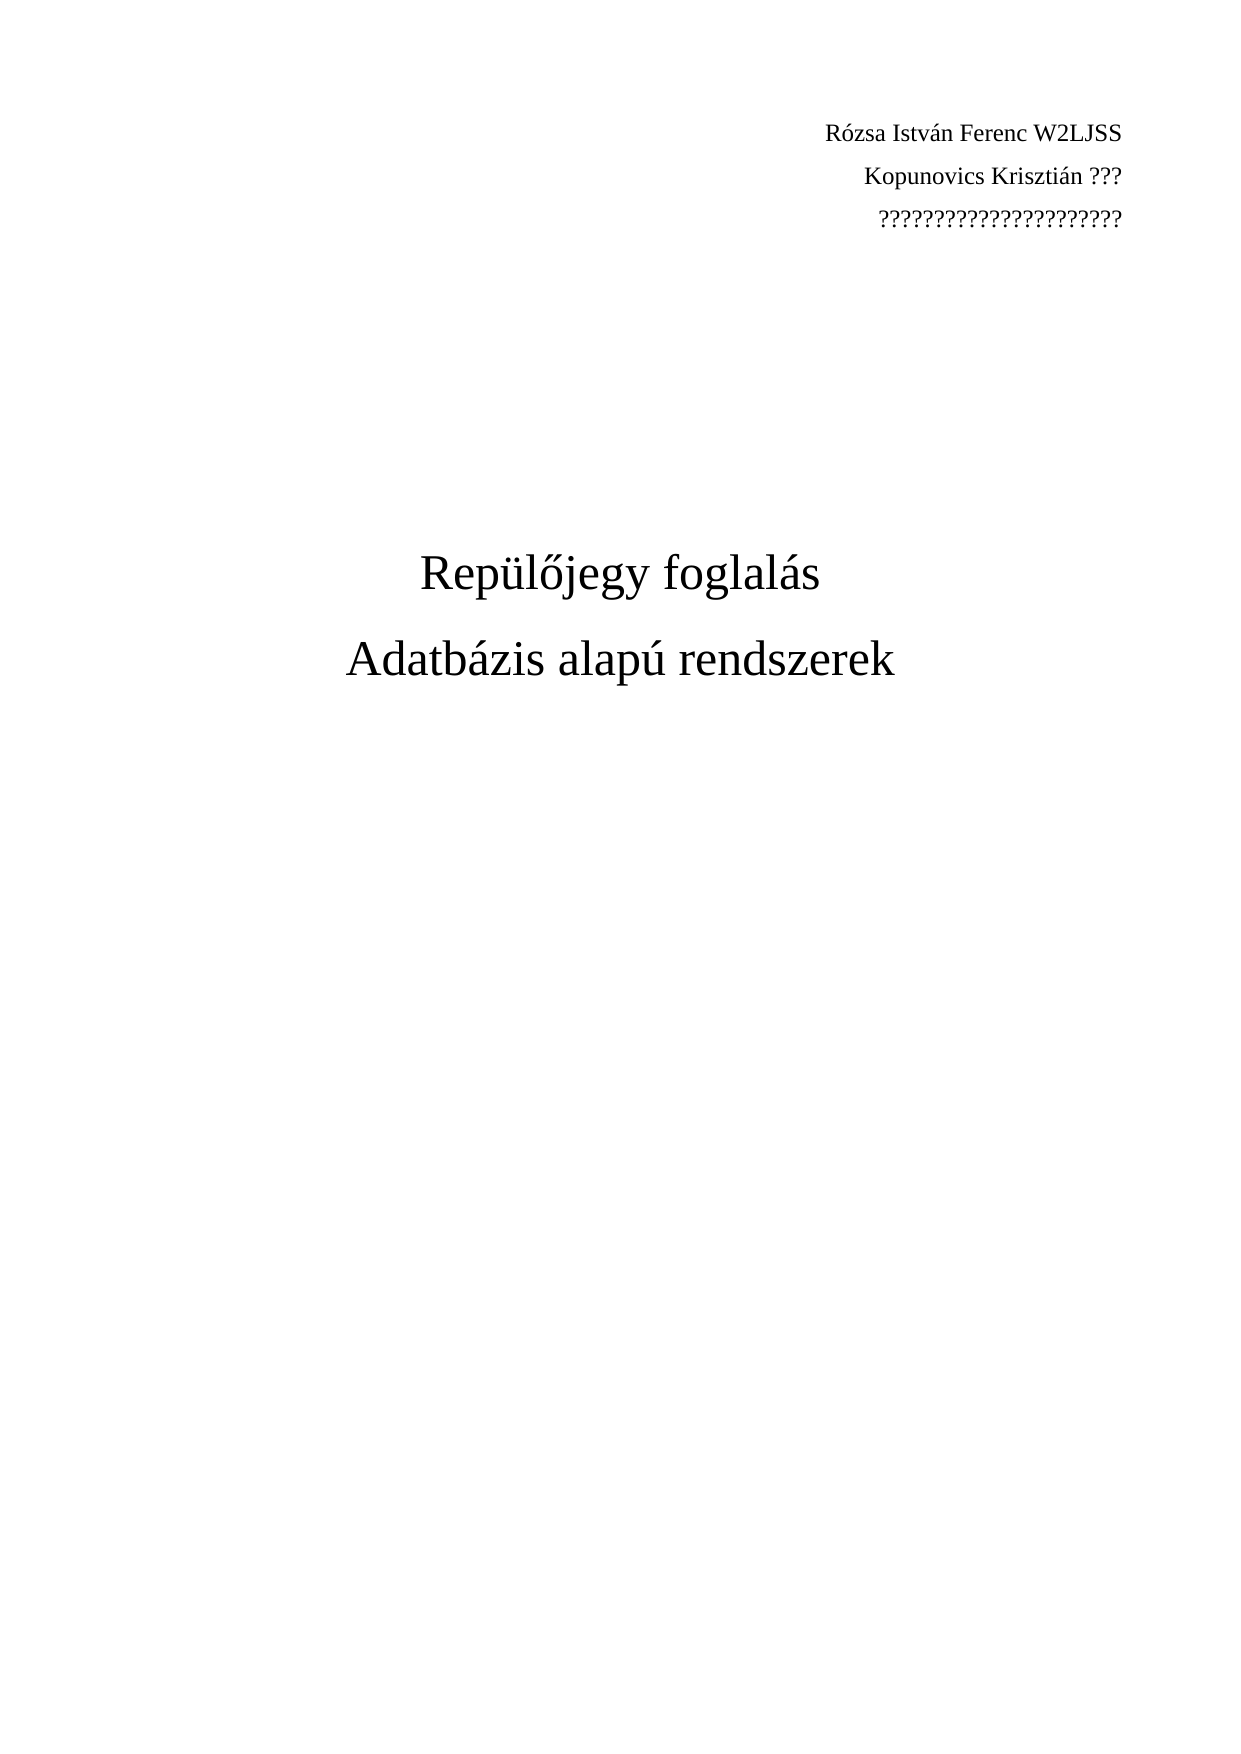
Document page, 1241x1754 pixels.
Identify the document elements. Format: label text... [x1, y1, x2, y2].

text Repülőjegy foglalás [118, 543, 1122, 600]
text Kopunovics Krisztián ??? [118, 161, 1122, 190]
text ?????????????????????? [118, 204, 1122, 233]
text Rózsa István Ferenc W2LJSS [118, 118, 1122, 147]
text Adatbázis alapú rendszerek [118, 629, 1122, 687]
